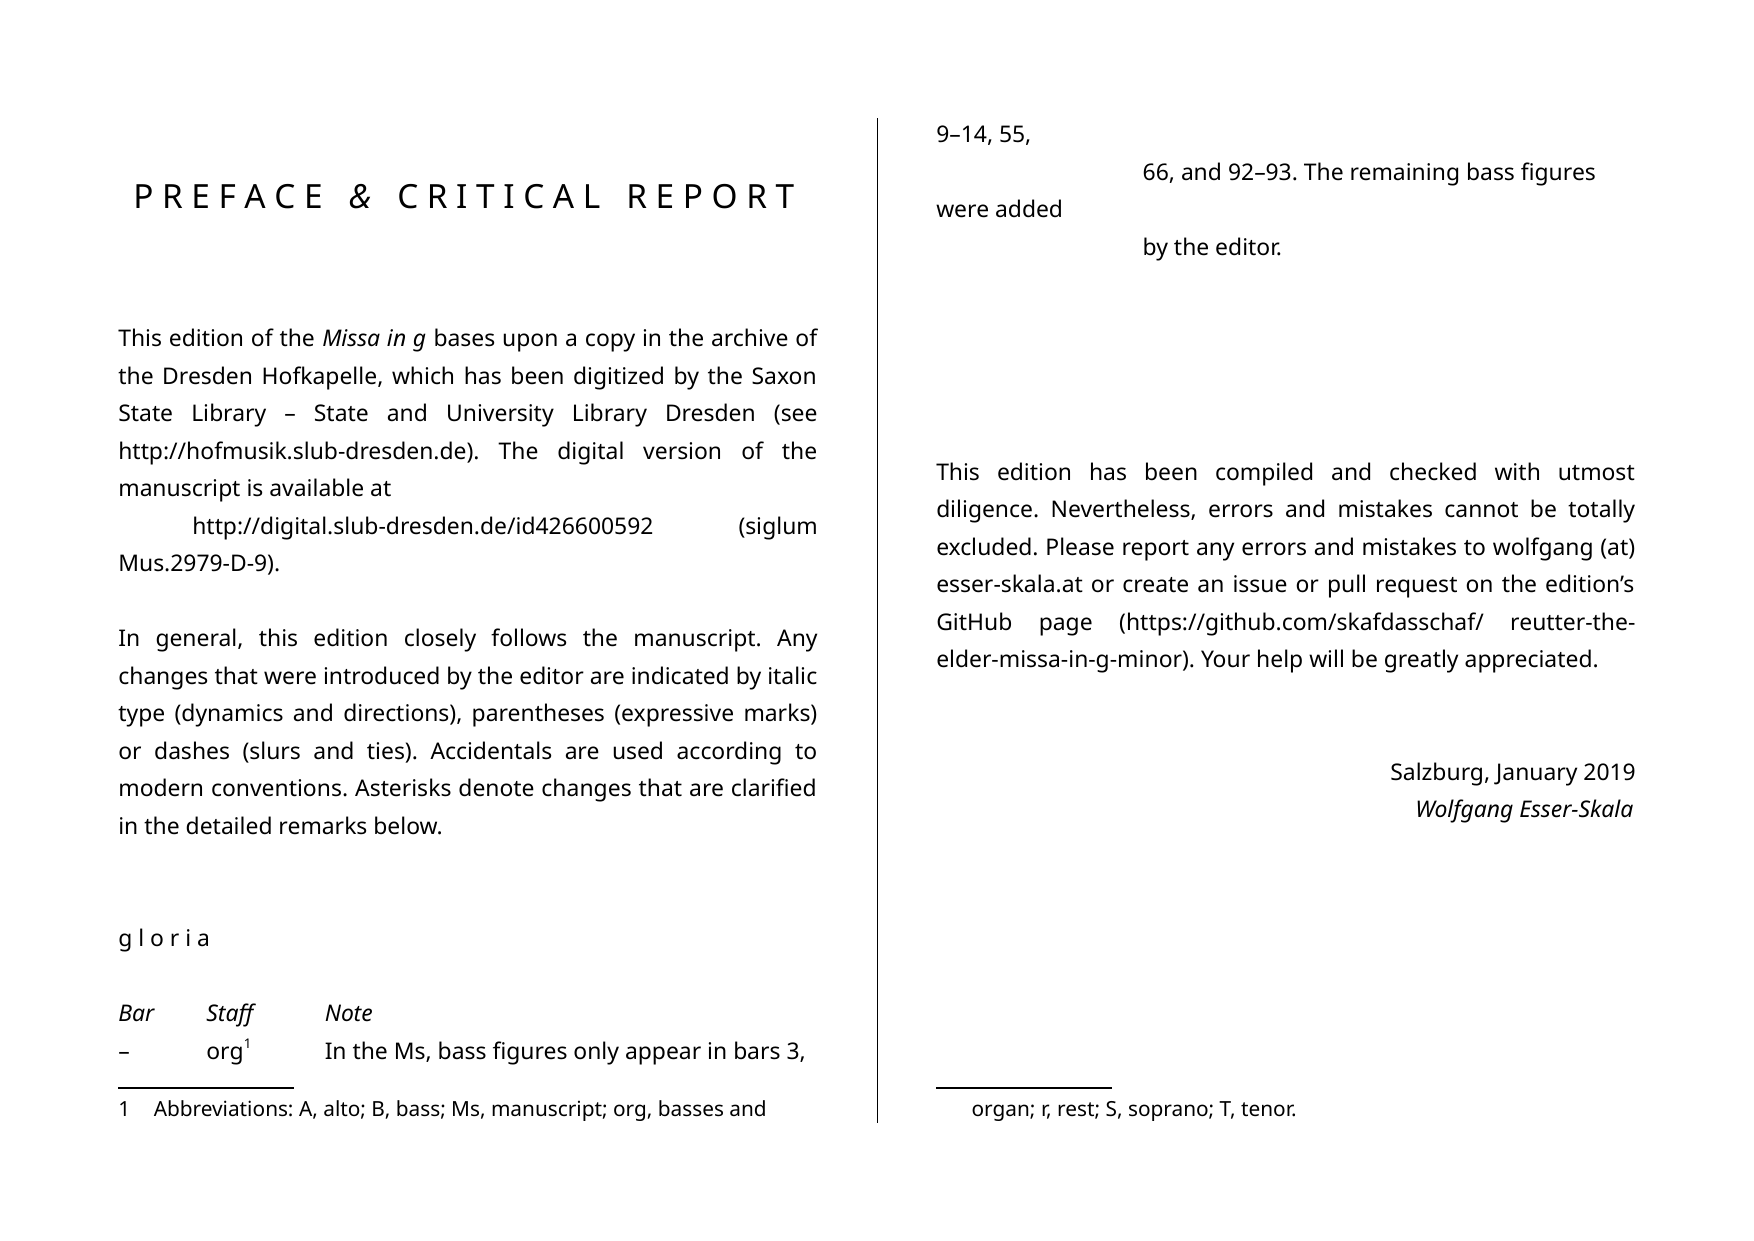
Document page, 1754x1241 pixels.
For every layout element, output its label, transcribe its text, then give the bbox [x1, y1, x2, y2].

text http://digital.slub-dresden.de/id426600592 (siglum Mus.2979-D-9). [118, 510, 818, 579]
text g l o r i a [118, 922, 818, 954]
text organ; r, rest; S, soprano; T, tenor. [936, 1094, 1636, 1122]
text In general, this edition closely follows the manuscript. Any changes that were introduced by the editor are indicated by italic type (dynamics and directions), parentheses (expressive marks) or dashes (slurs and ties). Accidentals are used according to modern conventions. Asterisks denote changes that are clarified in the detailed remarks below. [118, 622, 818, 841]
text Bar Staff Note – org In the Ms, bass figures only appear in bars 3, [118, 997, 818, 1066]
text P R E F A C E & C R I T I C A L R E P O R T [118, 173, 818, 218]
text Abbreviations: A, alto; B, bass; Ms, manuscript; org, basses and [118, 1094, 818, 1122]
text This edition has been compiled and checked with utmost diligence. Nevertheless, errors and mistakes cannot be totally excluded. Please report any errors and mistakes to wolfgang (at) esser-skala.at or create an issue or pull request on the edition’s GitHub page (https://github.com/skafdasschaf/ reutter-the-elder-missa-in-g-minor). Your help will be greatly appreciated. [936, 456, 1636, 674]
text This edition of the Missa in g bases upon a copy in the archive of the Dresden Hofkapelle, which has been digitized by the Saxon State Library – State and University Library Dresden (see http://hofmusik.slub-dresden.de). The digital version of the manuscript is available at [118, 322, 818, 504]
text Salzburg, January 2019 Wolfgang Esser-Skala [936, 756, 1636, 824]
text 9–14, 55, 66, and 92–93. The remaining bass figures were added by the editor. [936, 118, 1636, 449]
